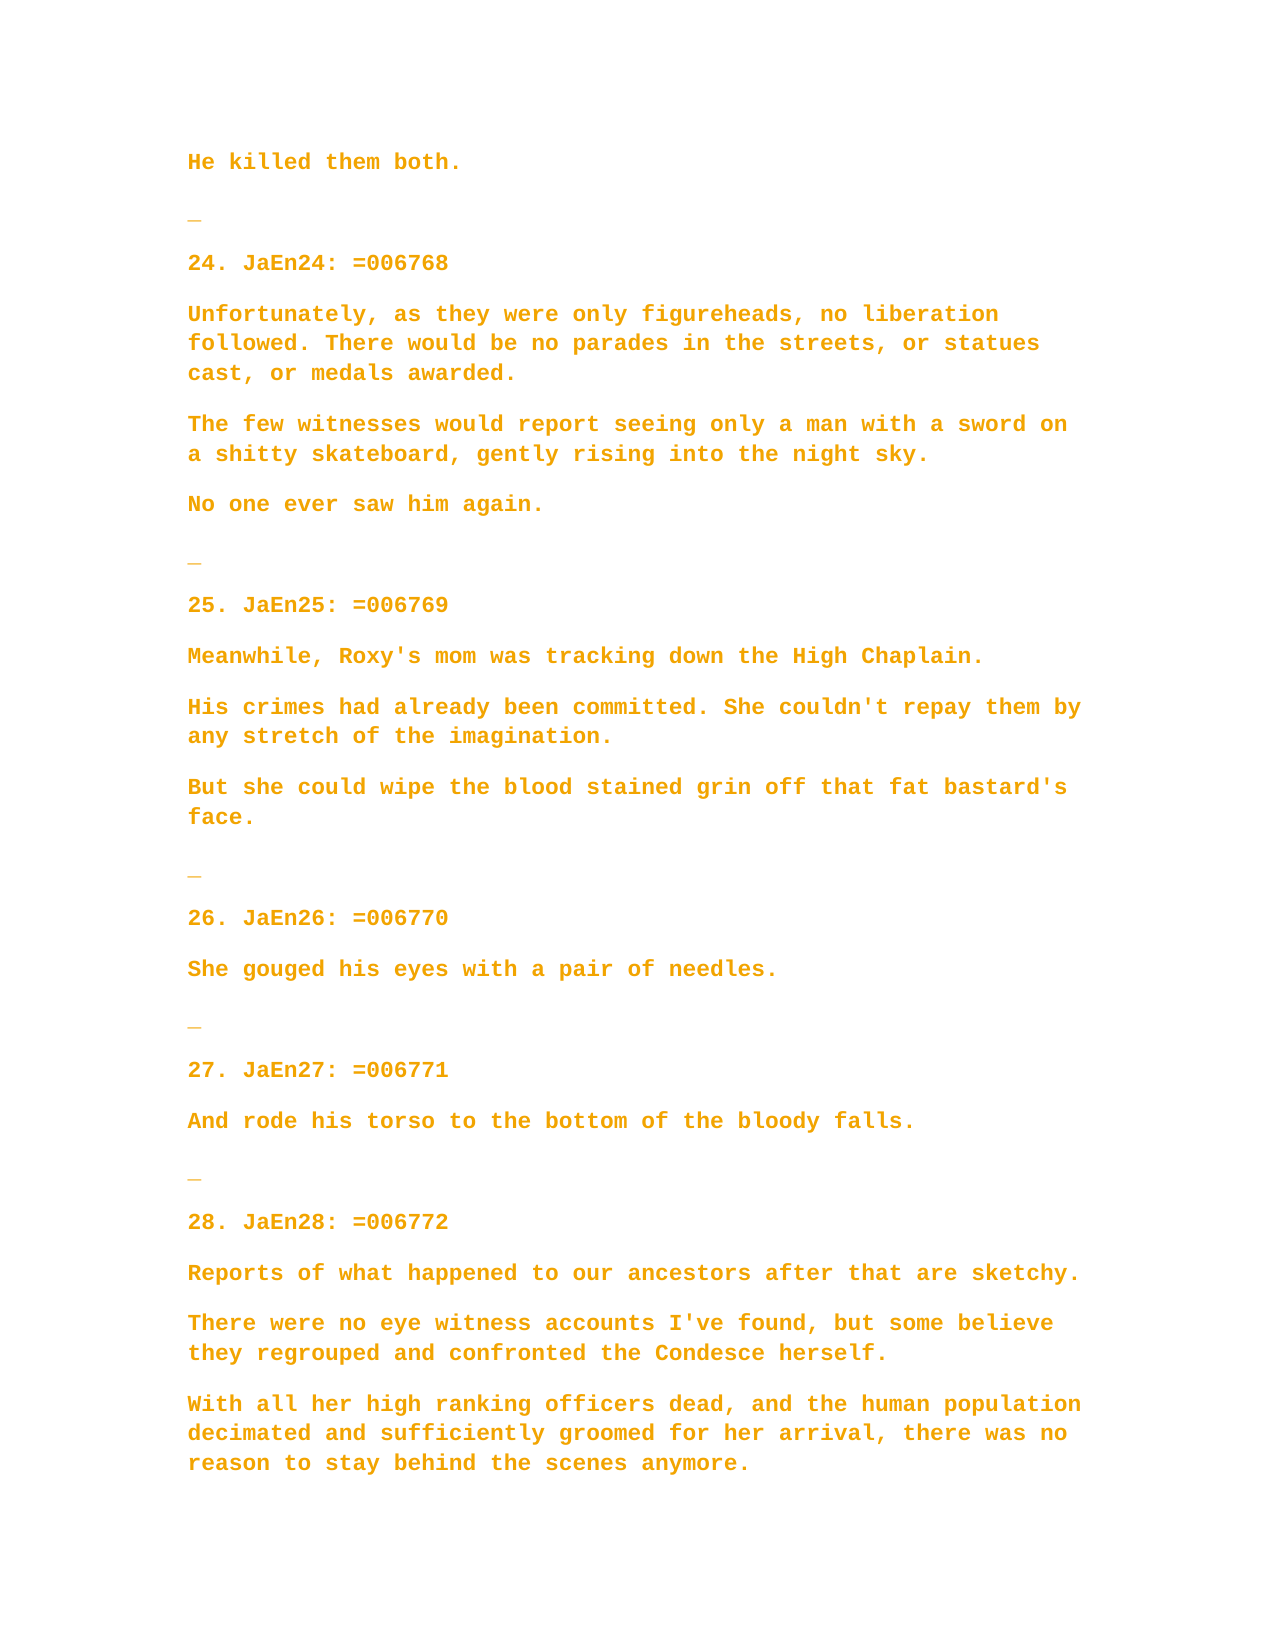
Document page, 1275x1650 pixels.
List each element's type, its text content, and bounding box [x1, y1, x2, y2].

text No one ever saw him again. [187, 492, 1087, 518]
text _ [187, 1159, 1087, 1186]
text 24. JaEn24: =006768 [187, 251, 1087, 277]
text Meanwhile, Roxy's mom was tracking down the High Chaplain. [187, 644, 1087, 670]
text _ [187, 201, 1087, 227]
text Unfortunately, as they were only figureheads, no liberation followed. There would be no parades in the streets, or statues cast, or medals awarded. [187, 302, 1087, 387]
text The few witnesses would report seeing only a man with a sword on a shitty skateboard, gently rising into the night sky. [187, 412, 1087, 468]
text 27. JaEn27: =006771 [187, 1058, 1087, 1084]
text Reports of what happened to our ancestors after that are sketchy. [187, 1261, 1087, 1287]
text His crimes had already been committed. She couldn't repay them by any stretch of the imagination. [187, 695, 1087, 751]
text There were no eye witness accounts I've found, but some believe they regrouped and confronted the Condesce herself. [187, 1311, 1087, 1367]
text 28. JaEn28: =006772 [187, 1210, 1087, 1236]
text _ [187, 856, 1087, 882]
text 26. JaEn26: =006770 [187, 906, 1087, 932]
text She gouged his eyes with a pair of needles. [187, 957, 1087, 983]
text 25. JaEn25: =006769 [187, 594, 1087, 620]
text He killed them both. [187, 150, 1087, 176]
text With all her high ranking officers dead, and the human population decimated and sufficiently groomed for her arrival, there was no reason to stay behind the scenes anymore. [187, 1392, 1087, 1477]
text _ [187, 1008, 1087, 1034]
text But she could wipe the blood stained grin off that fat bastard's face. [187, 775, 1087, 831]
text _ [187, 543, 1087, 569]
text And rode his torso to the bottom of the bloody falls. [187, 1109, 1087, 1135]
